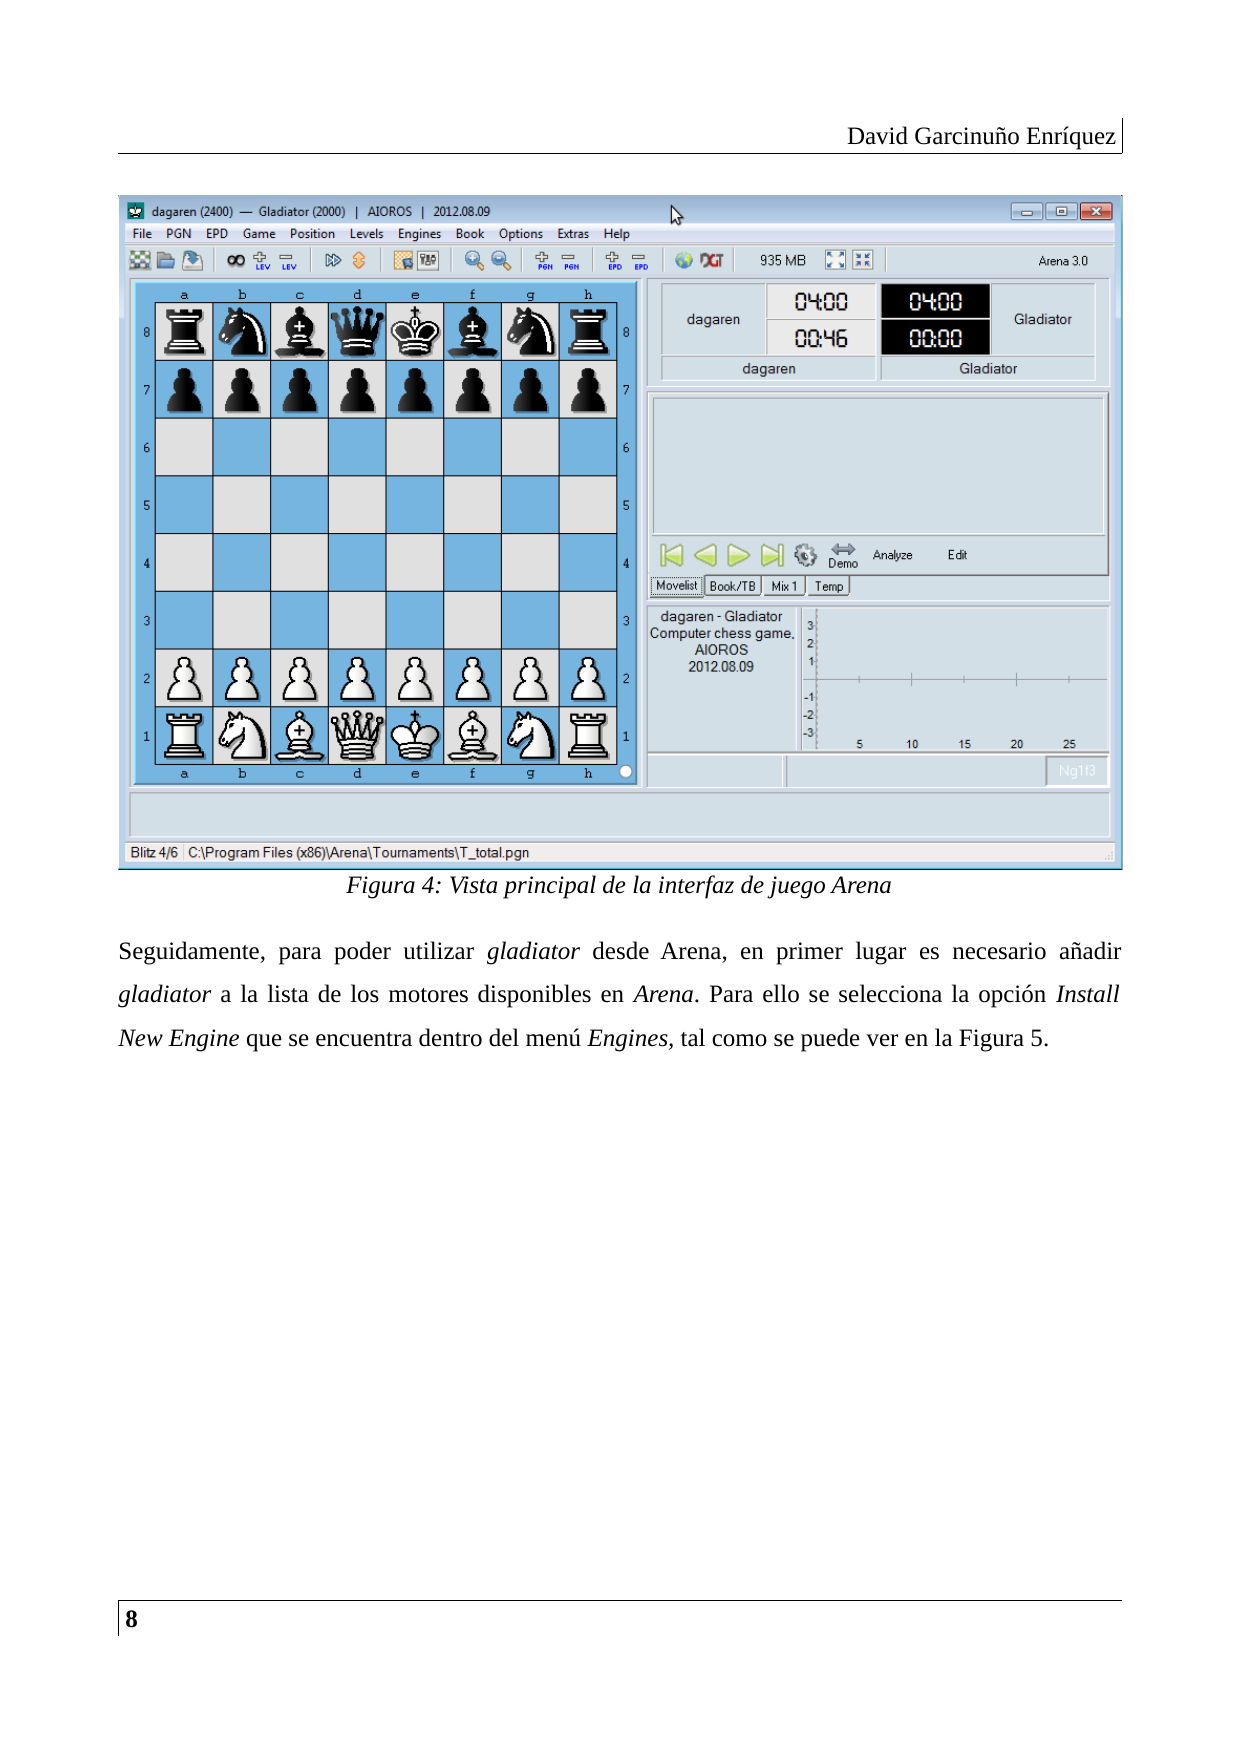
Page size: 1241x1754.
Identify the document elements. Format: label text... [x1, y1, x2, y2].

picture [118, 195, 1123, 870]
text Figura 4: Vista principal de la interfaz de juego Arena [118, 870, 1122, 898]
text Seguidamente, para poder utilizar gladiator desde Arena, en primer lugar es necesario añadir gladiator a la lista de los motores disponibles en Arena. Para ello se selecciona la opción Install New Engine que se encuentra dentro del menú Engines, tal como se puede ver en la Figura 5. [118, 898, 1122, 1051]
text [118, 182, 1122, 195]
